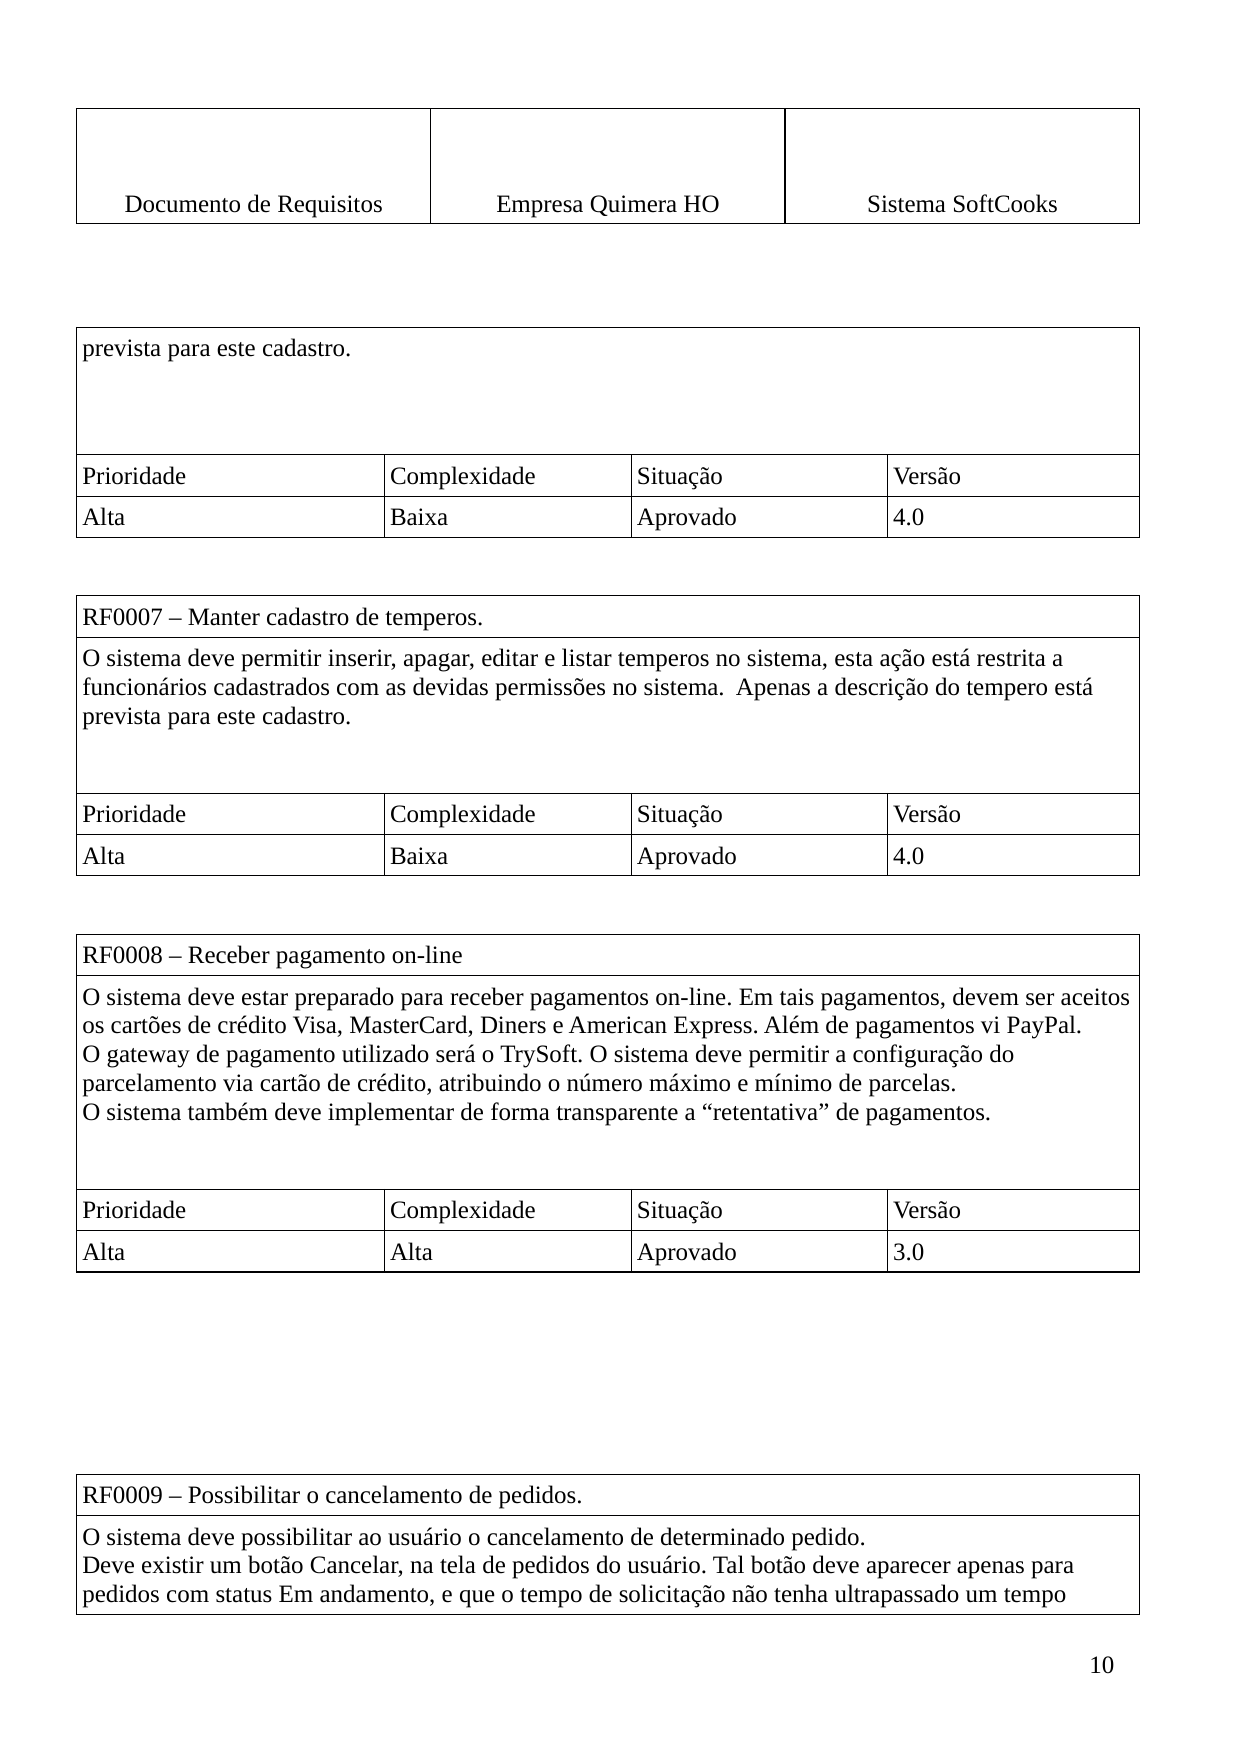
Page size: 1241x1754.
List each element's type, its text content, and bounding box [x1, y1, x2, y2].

table_cell Situação [632, 794, 887, 834]
table_cell Versão [888, 794, 1139, 834]
table_cell O sistema deve permitir inserir, apagar, editar e listar temperos no sistema, esta ação está restrita a funcionários cadastrados com as devidas permissões no sistema. Apenas a descrição do tempero está prevista para este cadastro. [77, 638, 1139, 793]
table_cell Complexidade [385, 794, 631, 834]
table_cell Prioridade [77, 1190, 384, 1230]
table_header RF0007 – Manter cadastro de temperos. [77, 596, 1139, 637]
table_cell Prioridade [77, 794, 384, 834]
table_header RF0008 – Receber pagamento on-line [77, 935, 1139, 975]
table_cell 4.0 [888, 835, 1139, 875]
table_header RF0009 – Possibilitar o cancelamento de pedidos. [77, 1475, 1139, 1515]
table_cell Complexidade [385, 455, 631, 496]
table_cell Baixa [385, 497, 631, 537]
table_cell prevista para este cadastro. [77, 328, 1139, 454]
table_cell Situação [632, 455, 887, 496]
table_cell O sistema deve estar preparado para receber pagamentos on-line. Em tais pagamentos, devem ser aceitos os cartões de crédito Visa, MasterCard, Diners e American Express. Além de pagamentos vi PayPal. O gateway de pagamento utilizado será o TrySoft. O sistema deve permitir a configuração do parcelamento via cartão de crédito, atribuindo o número máximo e mínimo de parcelas. O sistema também deve implementar de forma transparente a “retentativa” de pagamentos. [77, 976, 1139, 1189]
table_cell Versão [888, 1190, 1139, 1230]
table_cell Alta [385, 1231, 631, 1271]
table_cell Alta [77, 835, 384, 875]
table_cell Aprovado [632, 497, 887, 537]
table_cell Aprovado [632, 835, 887, 875]
table_cell Prioridade [77, 455, 384, 496]
table_cell Complexidade [385, 1190, 631, 1230]
table_cell O sistema deve possibilitar ao usuário o cancelamento de determinado pedido. Deve existir um botão Cancelar, na tela de pedidos do usuário. Tal botão deve aparecer apenas para pedidos com status Em andamento, e que o tempo de solicitação não tenha ultrapassado um tempo [77, 1516, 1139, 1614]
table_cell Baixa [385, 835, 631, 875]
table_cell 4.0 [888, 497, 1139, 537]
table_cell Alta [77, 1231, 384, 1271]
table_cell 3.0 [888, 1231, 1139, 1271]
table_cell Situação [632, 1190, 887, 1230]
table_cell Alta [77, 497, 384, 537]
table_cell Aprovado [632, 1231, 887, 1271]
table_cell Versão [888, 455, 1139, 496]
